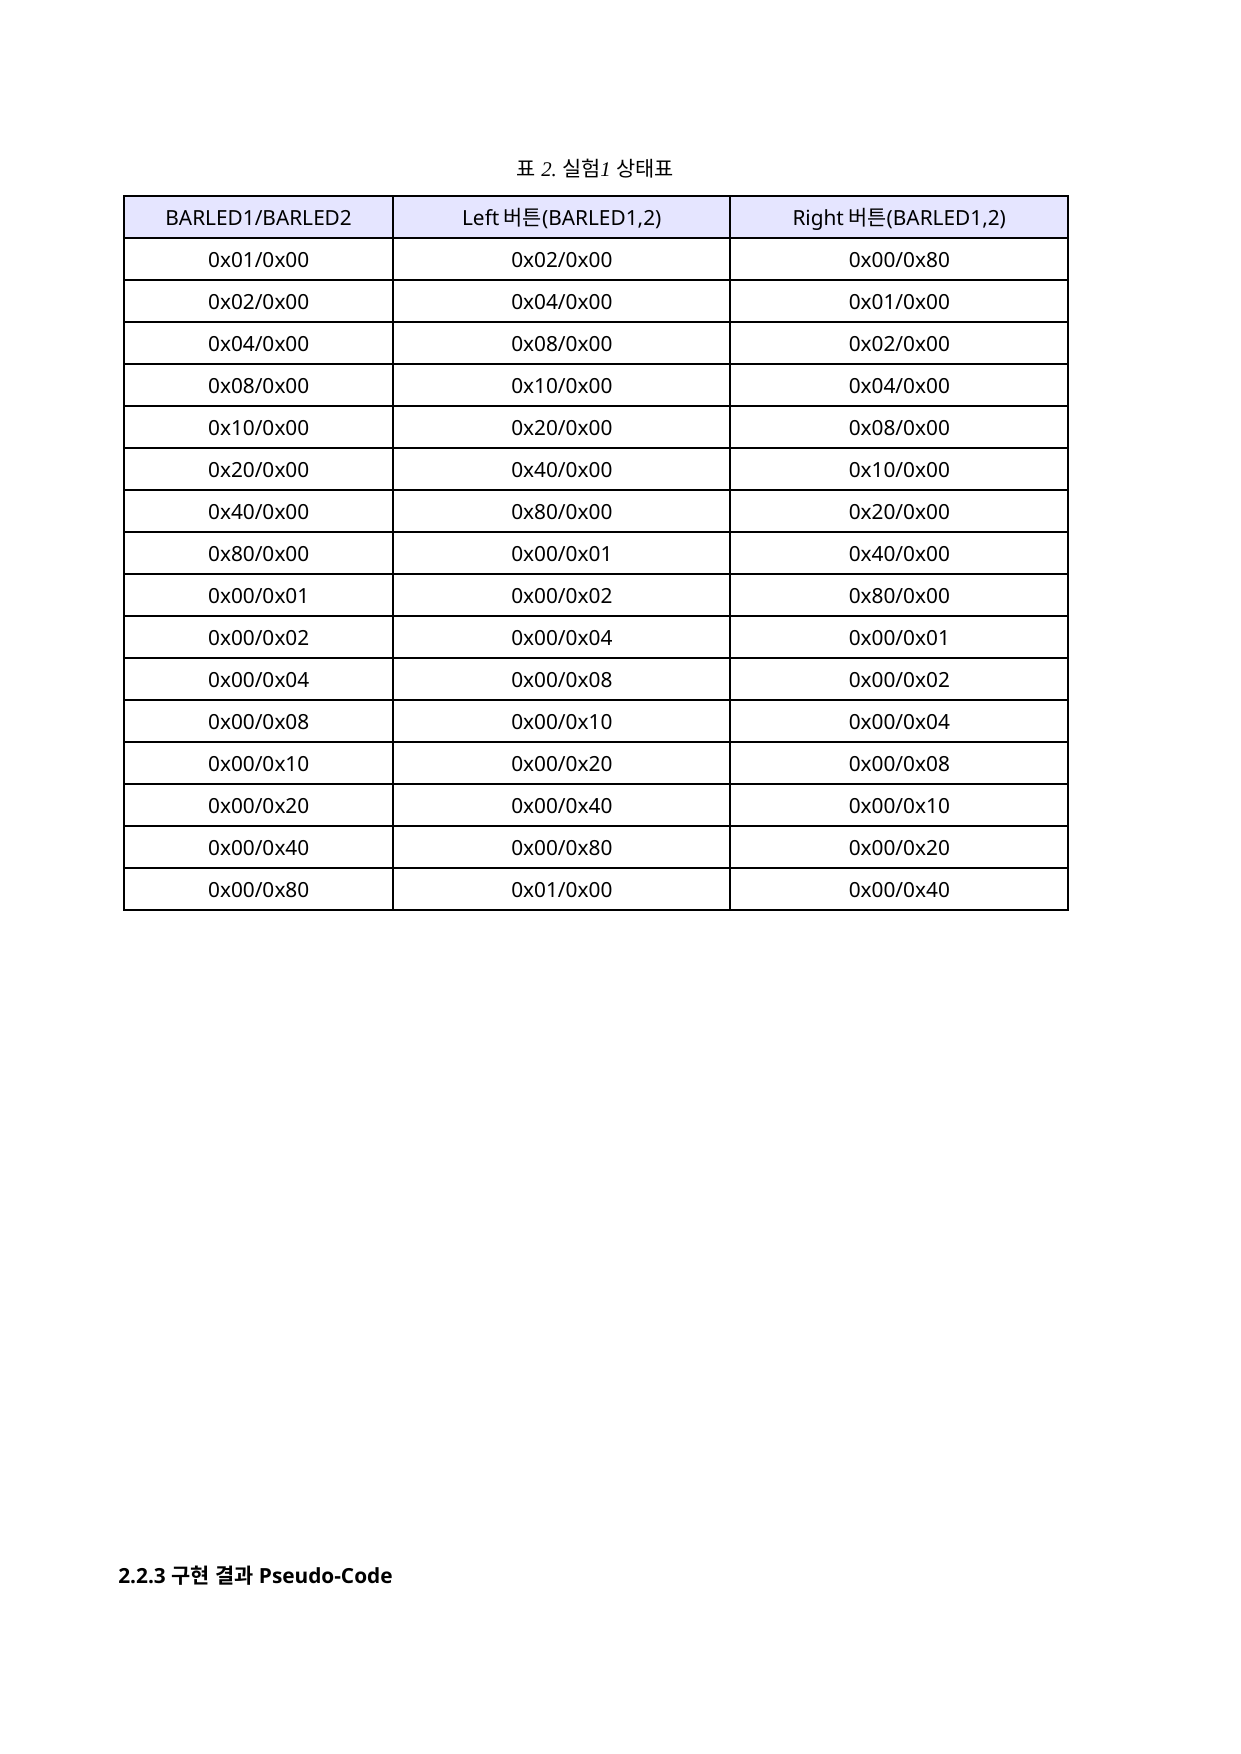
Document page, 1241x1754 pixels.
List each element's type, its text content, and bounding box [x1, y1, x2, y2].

table_cell 0x00/0x08 [731, 743, 1067, 783]
table_cell 0x01/0x00 [394, 869, 729, 909]
table_cell 0x00/0x04 [394, 617, 729, 657]
table_cell 0x00/0x04 [731, 701, 1067, 741]
table_cell 0x10/0x00 [394, 365, 729, 405]
table_cell 0x00/0x10 [125, 743, 392, 783]
table_cell 0x20/0x00 [394, 407, 729, 447]
table_cell 0x00/0x20 [731, 827, 1067, 867]
table_cell 0x20/0x00 [125, 449, 392, 489]
table_cell 0x04/0x00 [125, 323, 392, 363]
table_header Right버튼(BARLED1,2) [731, 197, 1067, 237]
table_cell 0x04/0x00 [394, 281, 729, 321]
table_cell 0x02/0x00 [125, 281, 392, 321]
table_cell 0x10/0x00 [731, 449, 1067, 489]
table_cell 0x00/0x10 [731, 785, 1067, 825]
table_cell 0x01/0x00 [731, 281, 1067, 321]
table_cell 0x80/0x00 [125, 533, 392, 573]
table_cell 0x00/0x10 [394, 701, 729, 741]
table_header BARLED1/BARLED2 [125, 197, 392, 237]
table_cell 0x40/0x00 [125, 491, 392, 531]
table_cell 0x00/0x02 [731, 659, 1067, 699]
table_cell 0x00/0x40 [125, 827, 392, 867]
table_cell 0x08/0x00 [394, 323, 729, 363]
table_cell 0x00/0x01 [394, 533, 729, 573]
table_cell 0x01/0x00 [125, 239, 392, 279]
table_cell 0x02/0x00 [731, 323, 1067, 363]
table_cell 0x08/0x00 [731, 407, 1067, 447]
table_cell 0x00/0x08 [394, 659, 729, 699]
table_cell 0x00/0x40 [731, 869, 1067, 909]
table_cell 0x00/0x02 [125, 617, 392, 657]
table_cell 0x00/0x01 [125, 575, 392, 615]
table_cell 0x80/0x00 [394, 491, 729, 531]
table_cell 0x02/0x00 [394, 239, 729, 279]
table_cell 0x00/0x80 [731, 239, 1067, 279]
table_cell 0x10/0x00 [125, 407, 392, 447]
table_cell 0x80/0x00 [731, 575, 1067, 615]
table_cell 0x20/0x00 [731, 491, 1067, 531]
table_cell 0x00/0x01 [731, 617, 1067, 657]
table_header Left버튼(BARLED1,2) [394, 197, 729, 237]
table_cell 0x00/0x80 [125, 869, 392, 909]
table_cell 0x00/0x20 [125, 785, 392, 825]
table_cell 0x40/0x00 [394, 449, 729, 489]
table_cell 0x08/0x00 [125, 365, 392, 405]
text 2.2.3 구현 결과 Pseudo-Code [118, 1561, 1122, 1589]
table_cell 0x00/0x04 [125, 659, 392, 699]
table_cell 0x04/0x00 [731, 365, 1067, 405]
table_cell 0x00/0x40 [394, 785, 729, 825]
text 표 2. 실험1 상태표 [124, 154, 1068, 183]
table_cell 0x00/0x02 [394, 575, 729, 615]
table_cell 0x40/0x00 [731, 533, 1067, 573]
table_cell 0x00/0x08 [125, 701, 392, 741]
table_cell 0x00/0x80 [394, 827, 729, 867]
table_cell 0x00/0x20 [394, 743, 729, 783]
